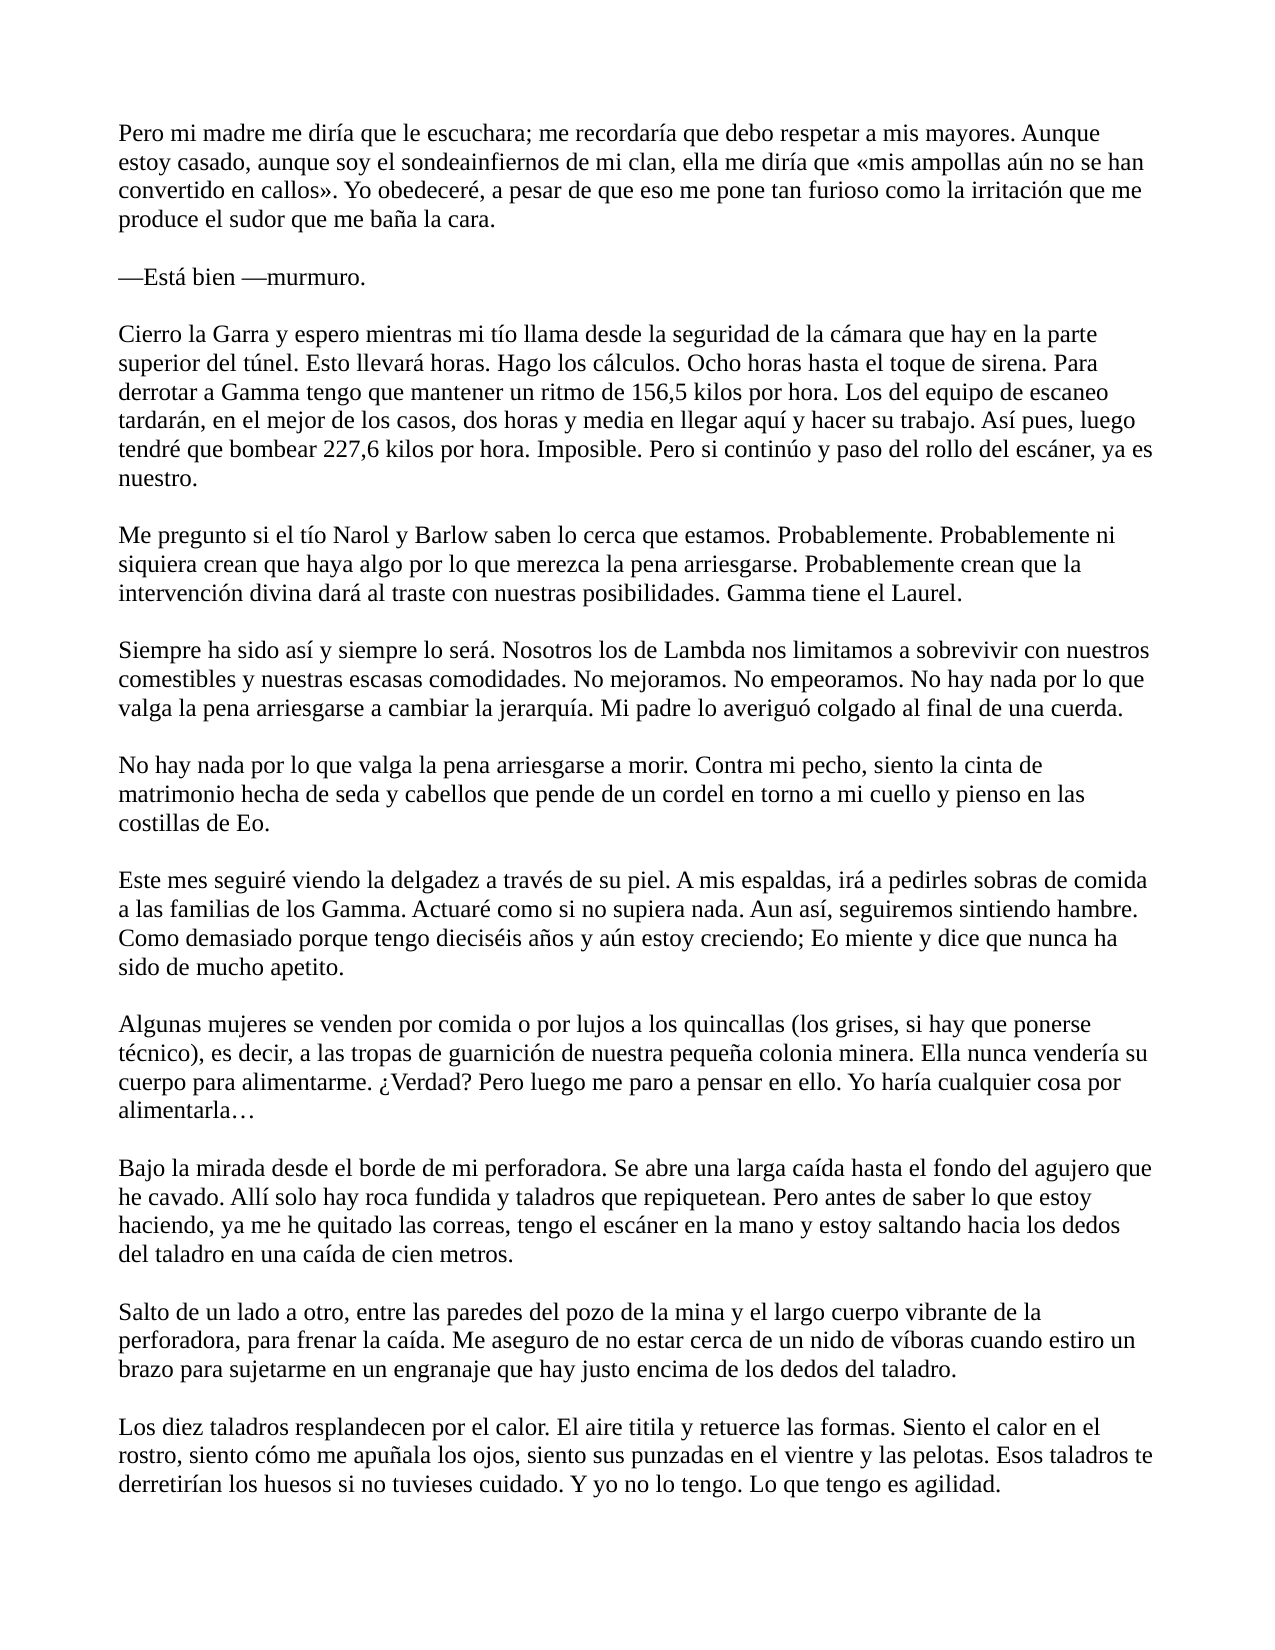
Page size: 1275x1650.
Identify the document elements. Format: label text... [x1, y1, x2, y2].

text Los diez taladros resplandecen por el calor. El aire titila y retuerce las formas. Siento el calor en el rostro, siento cómo me apuñala los ojos, siento sus punzadas en el vientre y las pelotas. Esos taladros te derretirían los huesos si no tuvieses cuidado. Y yo no lo tengo. Lo que tengo es agilidad. [118, 1412, 1157, 1498]
text Pero mi madre me diría que le escuchara; me recordaría que debo respetar a mis mayores. Aunque estoy casado, aunque soy el sondeainfiernos de mi clan, ella me diría que «mis ampollas aún no se han convertido en callos». Yo obedeceré, a pesar de que eso me pone tan furioso como la irritación que me produce el sudor que me baña la cara. [118, 118, 1157, 233]
text —Está bien —murmuro. [118, 262, 1157, 291]
text Siempre ha sido así y siempre lo será. Nosotros los de Lambda nos limitamos a sobrevivir con nuestros comestibles y nuestras escasas comodidades. No mejoramos. No empeoramos. No hay nada por lo que valga la pena arriesgarse a cambiar la jerarquía. Mi padre lo averiguó colgado al final de una cuerda. [118, 636, 1157, 722]
text Algunas mujeres se venden por comida o por lujos a los quincallas (los grises, si hay que ponerse técnico), es decir, a las tropas de guarnición de nuestra pequeña colonia minera. Ella nunca vendería su cuerpo para alimentarme. ¿Verdad? Pero luego me paro a pensar en ello. Yo haría cualquier cosa por alimentarla… [118, 1009, 1157, 1124]
text Este mes seguiré viendo la delgadez a través de su piel. A mis espaldas, irá a pedirles sobras de comida a las familias de los Gamma. Actuaré como si no supiera nada. Aun así, seguiremos sintiendo hambre. Como demasiado porque tengo dieciséis años y aún estoy creciendo; Eo miente y dice que nunca ha sido de mucho apetito. [118, 866, 1157, 981]
text No hay nada por lo que valga la pena arriesgarse a morir. Contra mi pecho, siento la cinta de matrimonio hecha de seda y cabellos que pende de un cordel en torno a mi cuello y pienso en las costillas de Eo. [118, 751, 1157, 837]
text Bajo la mirada desde el borde de mi perforadora. Se abre una larga caída hasta el fondo del agujero que he cavado. Allí solo hay roca fundida y taladros que repiquetean. Pero antes de saber lo que estoy haciendo, ya me he quitado las correas, tengo el escáner en la mano y estoy saltando hacia los dedos del taladro en una caída de cien metros. [118, 1153, 1157, 1268]
text Salto de un lado a otro, entre las paredes del pozo de la mina y el largo cuerpo vibrante de la perforadora, para frenar la caída. Me aseguro de no estar cerca de un nido de víboras cuando estiro un brazo para sujetarme en un engranaje que hay justo encima de los dedos del taladro. [118, 1297, 1157, 1383]
text Cierro la Garra y espero mientras mi tío llama desde la seguridad de la cámara que hay en la parte superior del túnel. Esto llevará horas. Hago los cálculos. Ocho horas hasta el toque de sirena. Para derrotar a Gamma tengo que mantener un ritmo de 156,5 kilos por hora. Los del equipo de escaneo tardarán, en el mejor de los casos, dos horas y media en llegar aquí y hacer su trabajo. Así pues, luego tendré que bombear 227,6 kilos por hora. Imposible. Pero si continúo y paso del rollo del escáner, ya es nuestro. [118, 319, 1157, 492]
text Me pregunto si el tío Narol y Barlow saben lo cerca que estamos. Probablemente. Probablemente ni siquiera crean que haya algo por lo que merezca la pena arriesgarse. Probablemente crean que la intervención divina dará al traste con nuestras posibilidades. Gamma tiene el Laurel. [118, 521, 1157, 607]
